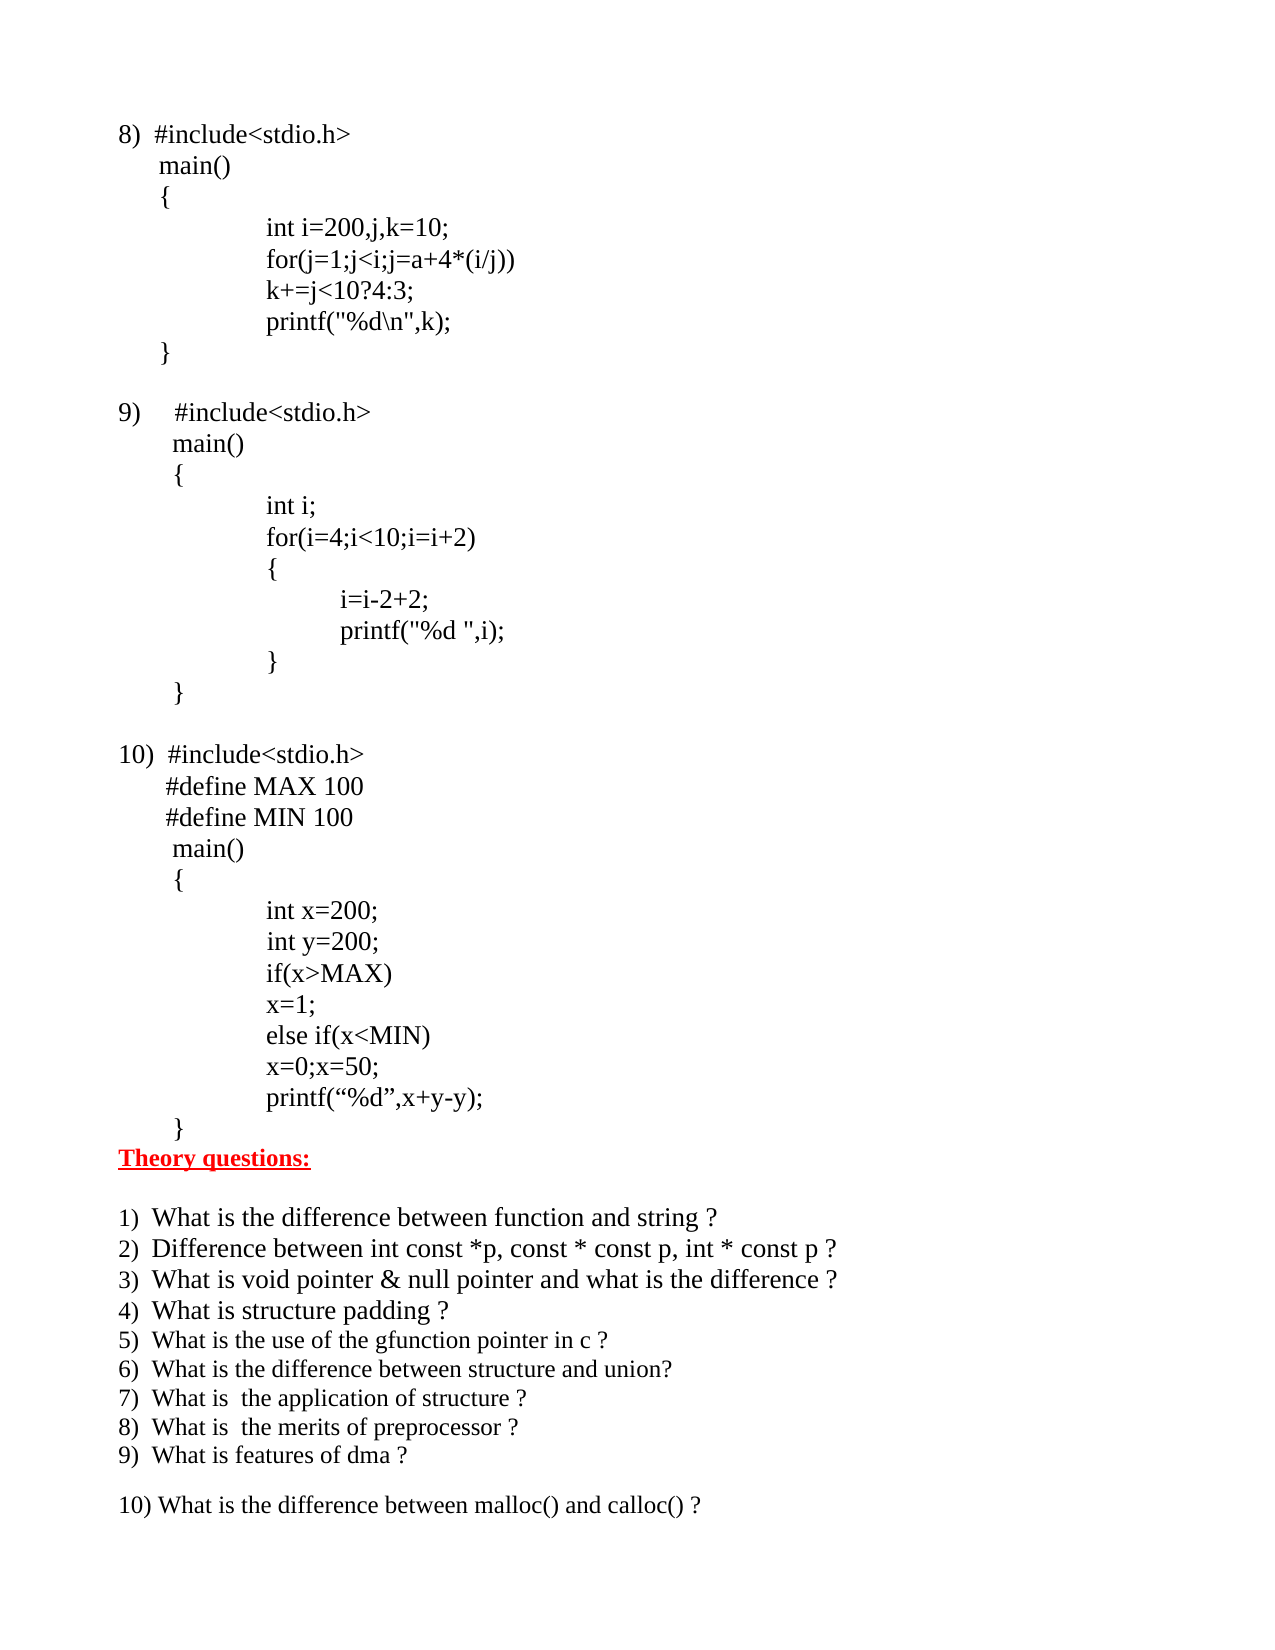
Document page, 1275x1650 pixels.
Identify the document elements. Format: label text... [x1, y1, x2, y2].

text int y=200; [118, 926, 1157, 957]
text #define MIN 100 [118, 801, 1157, 832]
text Theory questions: [118, 1143, 1157, 1172]
text main() [118, 149, 1157, 180]
text 9) #include<stdio.h> [118, 396, 1157, 427]
text for(j=1;j<i;j=a+4*(i/j)) [118, 243, 1157, 274]
text printf("%d ",i); [118, 614, 1157, 645]
text x=1; [118, 988, 1157, 1019]
text } [118, 676, 1157, 707]
text 3) What is void pointer & null pointer and what is the difference ? [118, 1263, 1157, 1294]
text } [118, 645, 1157, 676]
text if(x>MAX) [118, 957, 1157, 988]
text { [118, 180, 1157, 212]
text { [118, 863, 1157, 894]
text for(i=4;i<10;i=i+2) [118, 521, 1157, 552]
text 8) #include<stdio.h> [118, 118, 1157, 149]
text 7) What is the application of structure ? [118, 1383, 1157, 1412]
text int i; [118, 489, 1157, 521]
text { [118, 552, 1157, 583]
text 2) Difference between int const *p, const * const p, int * const p ? [118, 1232, 1157, 1263]
text 10) #include<stdio.h> [118, 739, 1157, 770]
text 9) What is features of dma ? [118, 1441, 1157, 1469]
text k+=j<10?4:3; [118, 274, 1157, 305]
text 5) What is the use of the gfunction pointer in c ? [118, 1326, 1157, 1354]
text 10) What is the difference between malloc() and calloc() ? [118, 1490, 1157, 1518]
text else if(x<MIN) [118, 1019, 1157, 1050]
text i=i-2+2; [118, 583, 1157, 614]
text 1) What is the difference between function and string ? [118, 1201, 1157, 1232]
text 4) What is structure padding ? [118, 1294, 1157, 1326]
text 8) What is the merits of preprocessor ? [118, 1412, 1157, 1441]
text main() [118, 427, 1157, 458]
text } [118, 336, 1157, 367]
text x=0;x=50; [118, 1050, 1157, 1081]
text 6) What is the difference between structure and union? [118, 1354, 1157, 1383]
text int x=200; [118, 894, 1157, 926]
text #define MAX 100 [118, 770, 1157, 801]
text main() [118, 832, 1157, 863]
text { [118, 458, 1157, 489]
text printf("%d\n",k); [118, 305, 1157, 336]
text printf(“%d”,x+y-y); [118, 1081, 1157, 1112]
text int i=200,j,k=10; [118, 212, 1157, 243]
text } [118, 1112, 1157, 1143]
